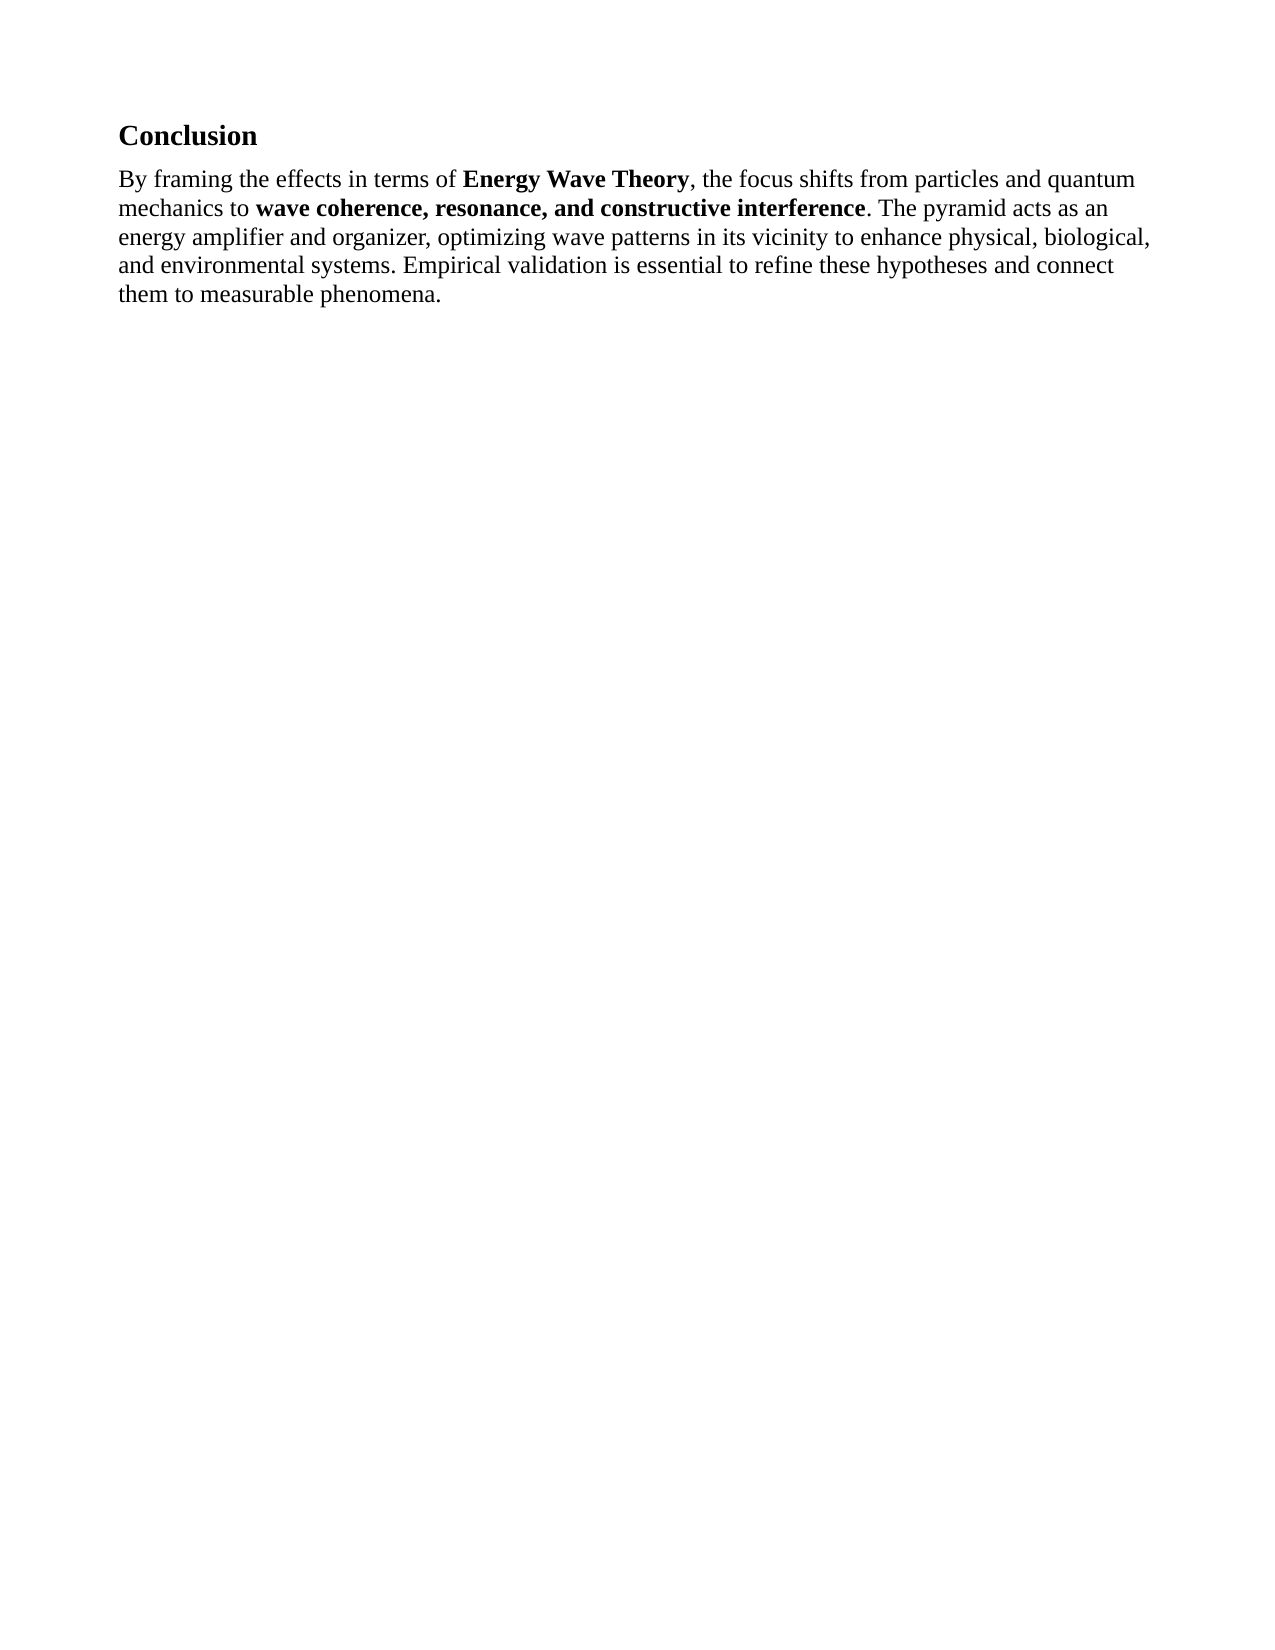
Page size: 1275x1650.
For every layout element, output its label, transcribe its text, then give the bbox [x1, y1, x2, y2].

text By framing the effects in terms of Energy Wave Theory, the focus shifts from particles and quantum mechanics to wave coherence, resonance, and constructive interference. The pyramid acts as an energy amplifier and organizer, optimizing wave patterns in its vicinity to enhance physical, biological, and environmental systems. Empirical validation is essential to refine these hypotheses and connect them to measurable phenomena. [118, 164, 1157, 308]
subtitle Conclusion [118, 118, 1157, 152]
